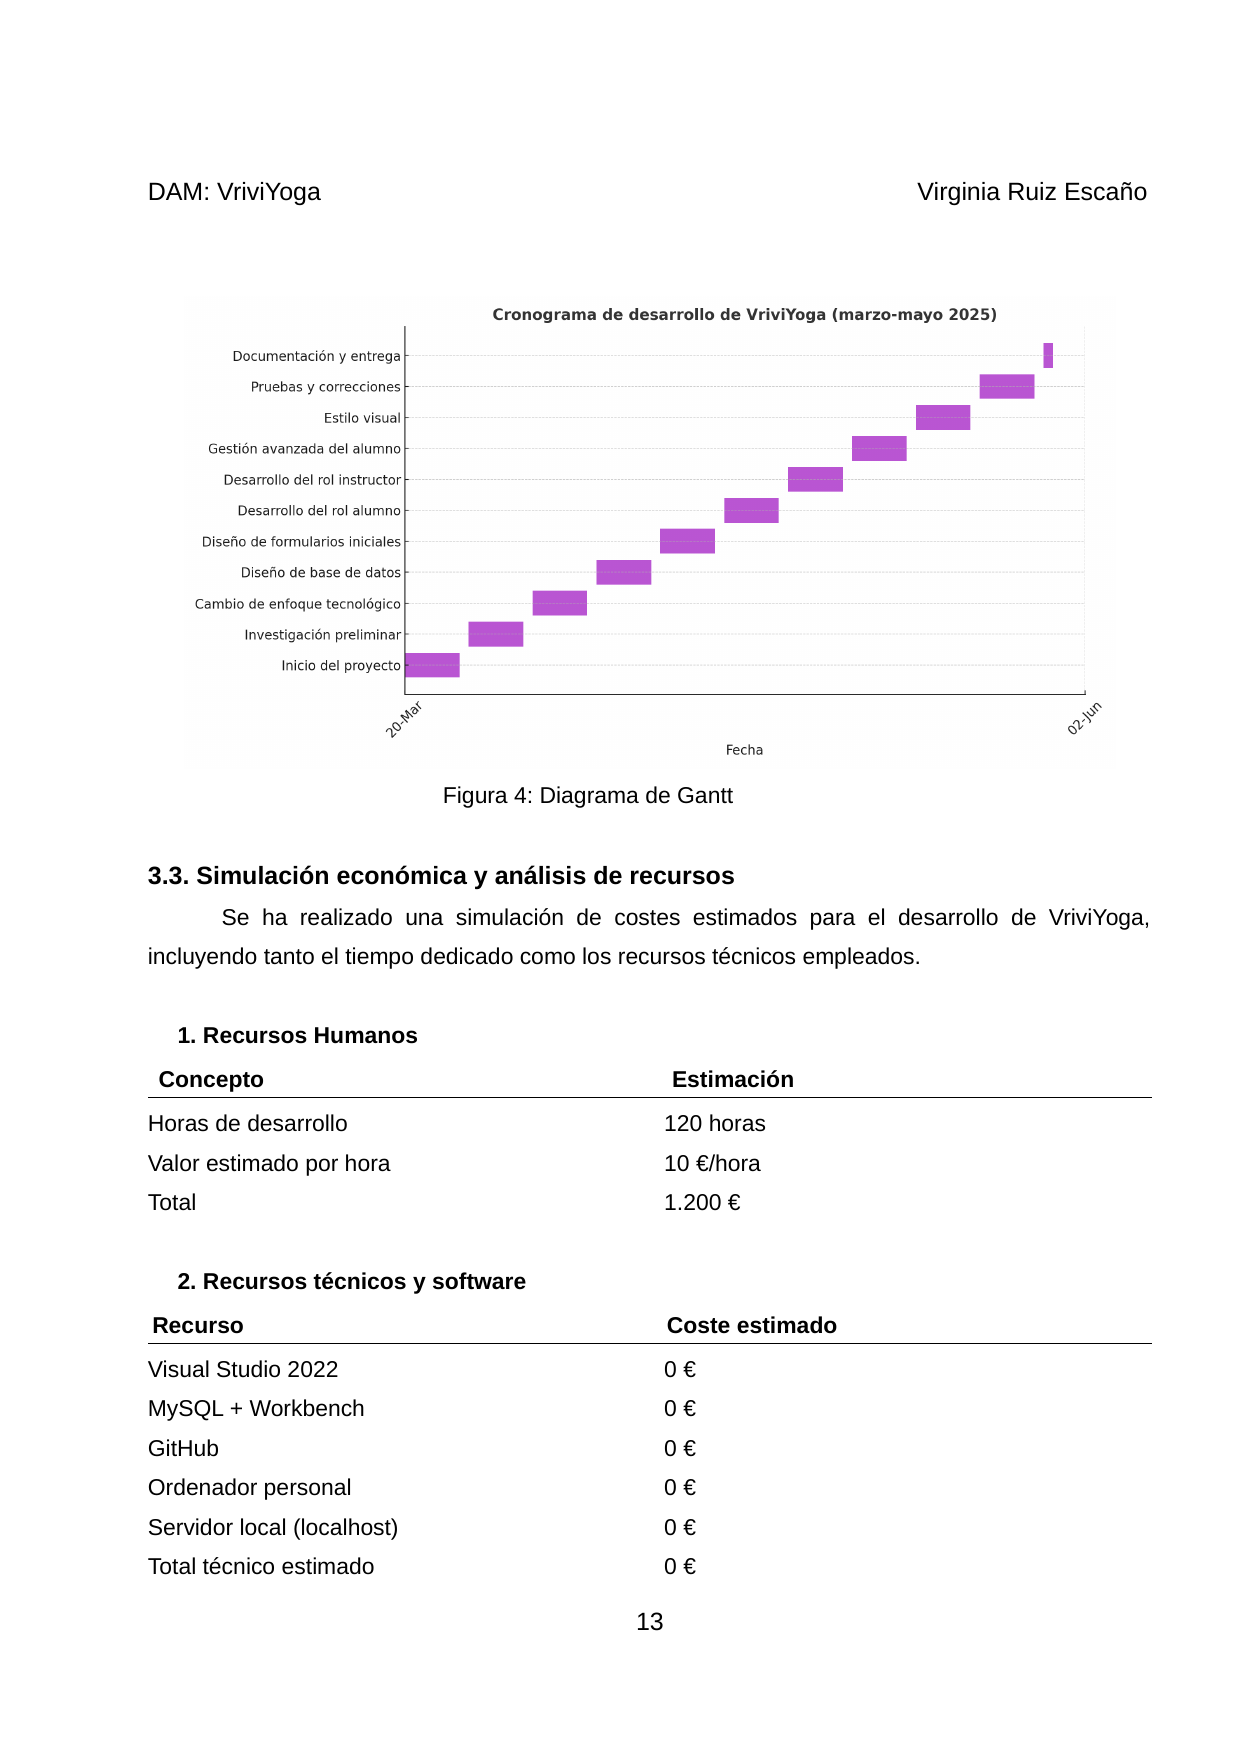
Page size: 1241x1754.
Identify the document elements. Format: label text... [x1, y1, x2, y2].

text Total 1.200 € [148, 1189, 1152, 1215]
text MySQL + Workbench 0 € [148, 1395, 1152, 1422]
text Figura 4: Diagrama de Gantt [148, 281, 1152, 808]
text Visual Studio 2022 0 € [148, 1356, 1152, 1382]
text Valor estimado por hora 10 €/hora [148, 1149, 1152, 1176]
text Concepto Estimación [148, 1062, 1152, 1097]
text Servidor local (localhost) 0 € [148, 1514, 1152, 1540]
text Ordenador personal 0 € [148, 1474, 1152, 1501]
subtitle 1. Recursos Humanos [177, 1022, 1152, 1049]
text Total técnico estimado 0 € [148, 1553, 1152, 1579]
text Recurso Coste estimado [148, 1307, 1152, 1343]
text GitHub 0 € [148, 1435, 1152, 1461]
picture [183, 296, 1116, 769]
subtitle 2. Recursos técnicos y software [177, 1268, 1152, 1294]
text Horas de desarrollo 120 horas [148, 1110, 1152, 1136]
text Se ha realizado una simulación de costes estimados para el desarrollo de VriviYoga, incluyendo tanto el tiempo dedicado como los recursos técnicos empleados. [148, 904, 1152, 970]
subtitle 3.3. Simulación económica y análisis de recursos [148, 861, 1152, 889]
